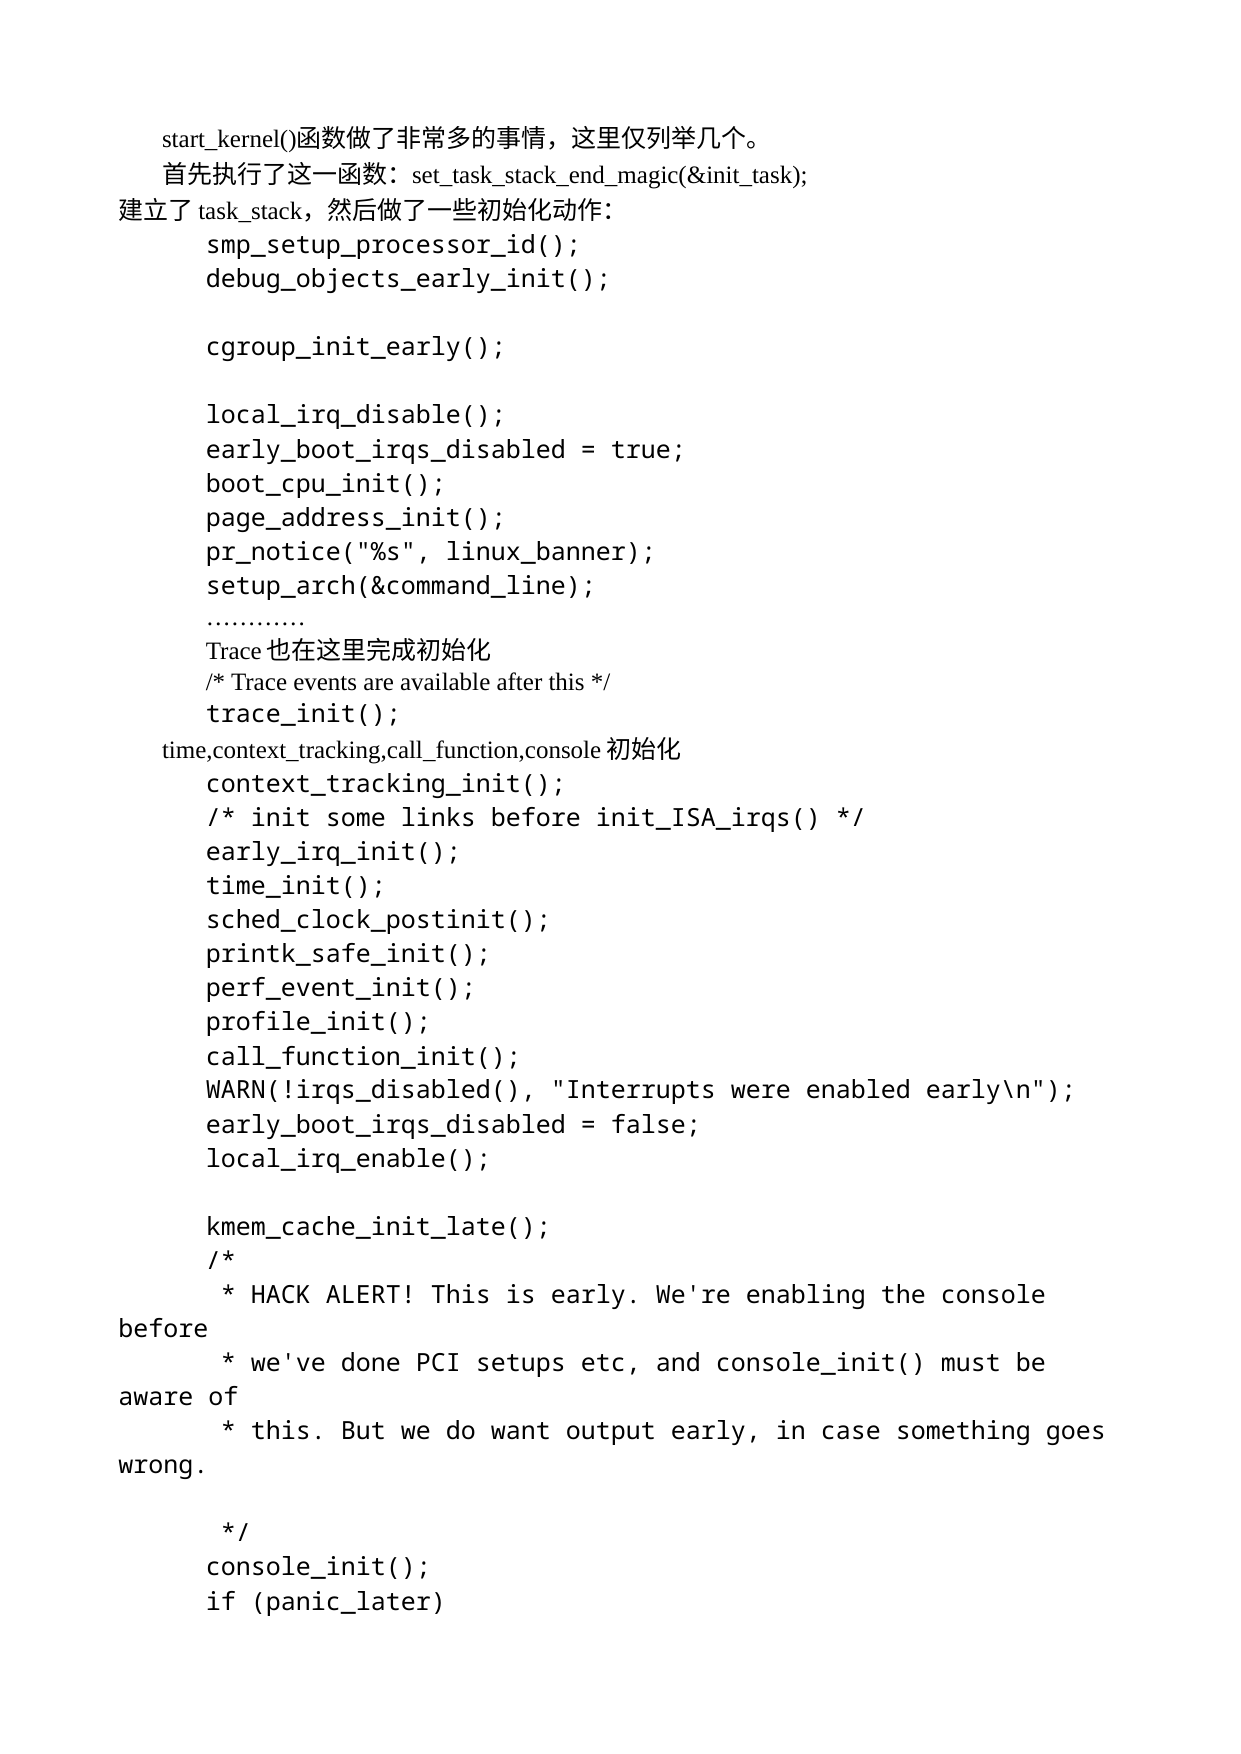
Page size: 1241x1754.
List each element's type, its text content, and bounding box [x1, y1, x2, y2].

text local_irq_disable(); [118, 397, 1122, 431]
text WARN(!irqs_disabled(), "Interrupts were enabled early\n"); [118, 1072, 1122, 1106]
text call_function_init(); [118, 1038, 1122, 1072]
text perf_event_init(); [118, 970, 1122, 1004]
text time_init(); [118, 868, 1122, 902]
text 首先执行了这一函数：set_task_stack_end_magic(&init_task); [118, 154, 1122, 191]
text */ [118, 1515, 1122, 1549]
text /* [118, 1242, 1122, 1277]
text * HACK ALERT! This is early. We're enabling the console before [118, 1277, 1122, 1345]
text debug_objects_early_init(); [118, 261, 1122, 295]
text early_irq_init(); [118, 834, 1122, 868]
text page_address_init(); [118, 499, 1122, 533]
text printk_safe_init(); [118, 936, 1122, 970]
text /* init some links before init_ISA_irqs() */ [118, 800, 1122, 834]
text kmem_cache_init_late(); [118, 1208, 1122, 1242]
text profile_init(); [118, 1004, 1122, 1038]
text early_boot_irqs_disabled = false; [118, 1106, 1122, 1140]
text start_kernel()函数做了非常多的事情，这里仅列举几个。 [118, 118, 1122, 154]
text cgroup_init_early(); [118, 329, 1122, 363]
text Trace也在这里完成初始化 [118, 630, 1122, 667]
text local_irq_enable(); [118, 1140, 1122, 1174]
text smp_setup_processor_id(); [118, 227, 1122, 261]
text time,context_tracking,call_function,console初始化 [118, 729, 1122, 766]
text 建立了task_stack，然后做了一些初始化动作： [118, 191, 1122, 227]
text if (panic_later) [118, 1583, 1122, 1617]
text boot_cpu_init(); [118, 465, 1122, 499]
text ………… [118, 602, 1122, 630]
text pr_notice("%s", linux_banner); [118, 533, 1122, 567]
text early_boot_irqs_disabled = true; [118, 431, 1122, 465]
text * this. But we do want output early, in case something goes wrong. [118, 1413, 1122, 1481]
text context_tracking_init(); [118, 766, 1122, 800]
text console_init(); [118, 1549, 1122, 1583]
text trace_init(); [118, 695, 1122, 729]
text /* Trace events are available after this */ [118, 667, 1122, 695]
text sched_clock_postinit(); [118, 902, 1122, 936]
text * we've done PCI setups etc, and console_init() must be aware of [118, 1345, 1122, 1413]
text setup_arch(&command_line); [118, 567, 1122, 602]
